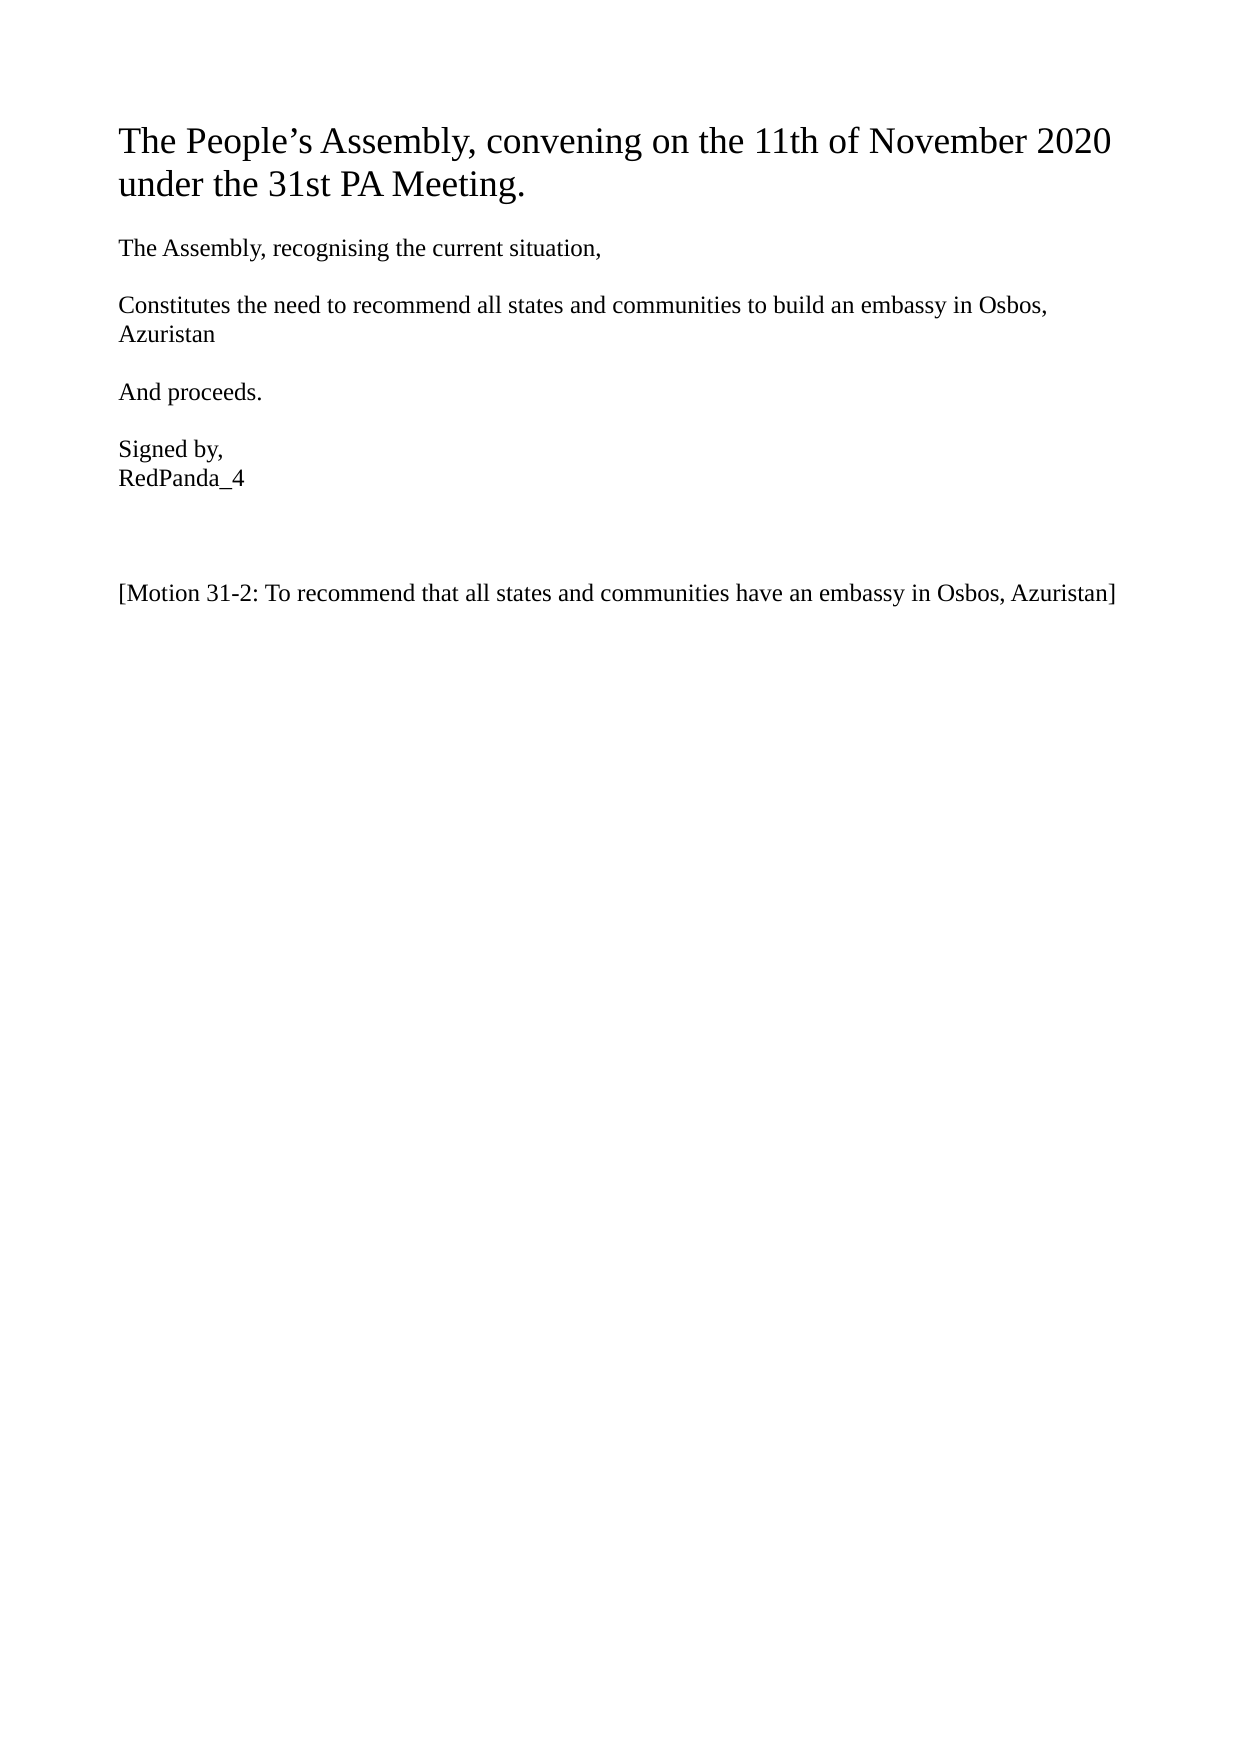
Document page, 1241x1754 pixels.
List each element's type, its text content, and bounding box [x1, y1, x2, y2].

text The People’s Assembly, convening on the 11th of November 2020 under the 31st PA Meeting. [118, 118, 1122, 204]
text RedPanda_4 [118, 463, 1122, 492]
text Signed by, [118, 434, 1122, 463]
text Constitutes the need to recommend all states and communities to build an embassy in Osbos, Azuristan [118, 291, 1122, 348]
text And proceeds. [118, 377, 1122, 406]
text [Motion 31-2: To recommend that all states and communities have an embassy in Osbos, Azuristan] [118, 578, 1122, 607]
text The Assembly, recognising the current situation, [118, 233, 1122, 262]
